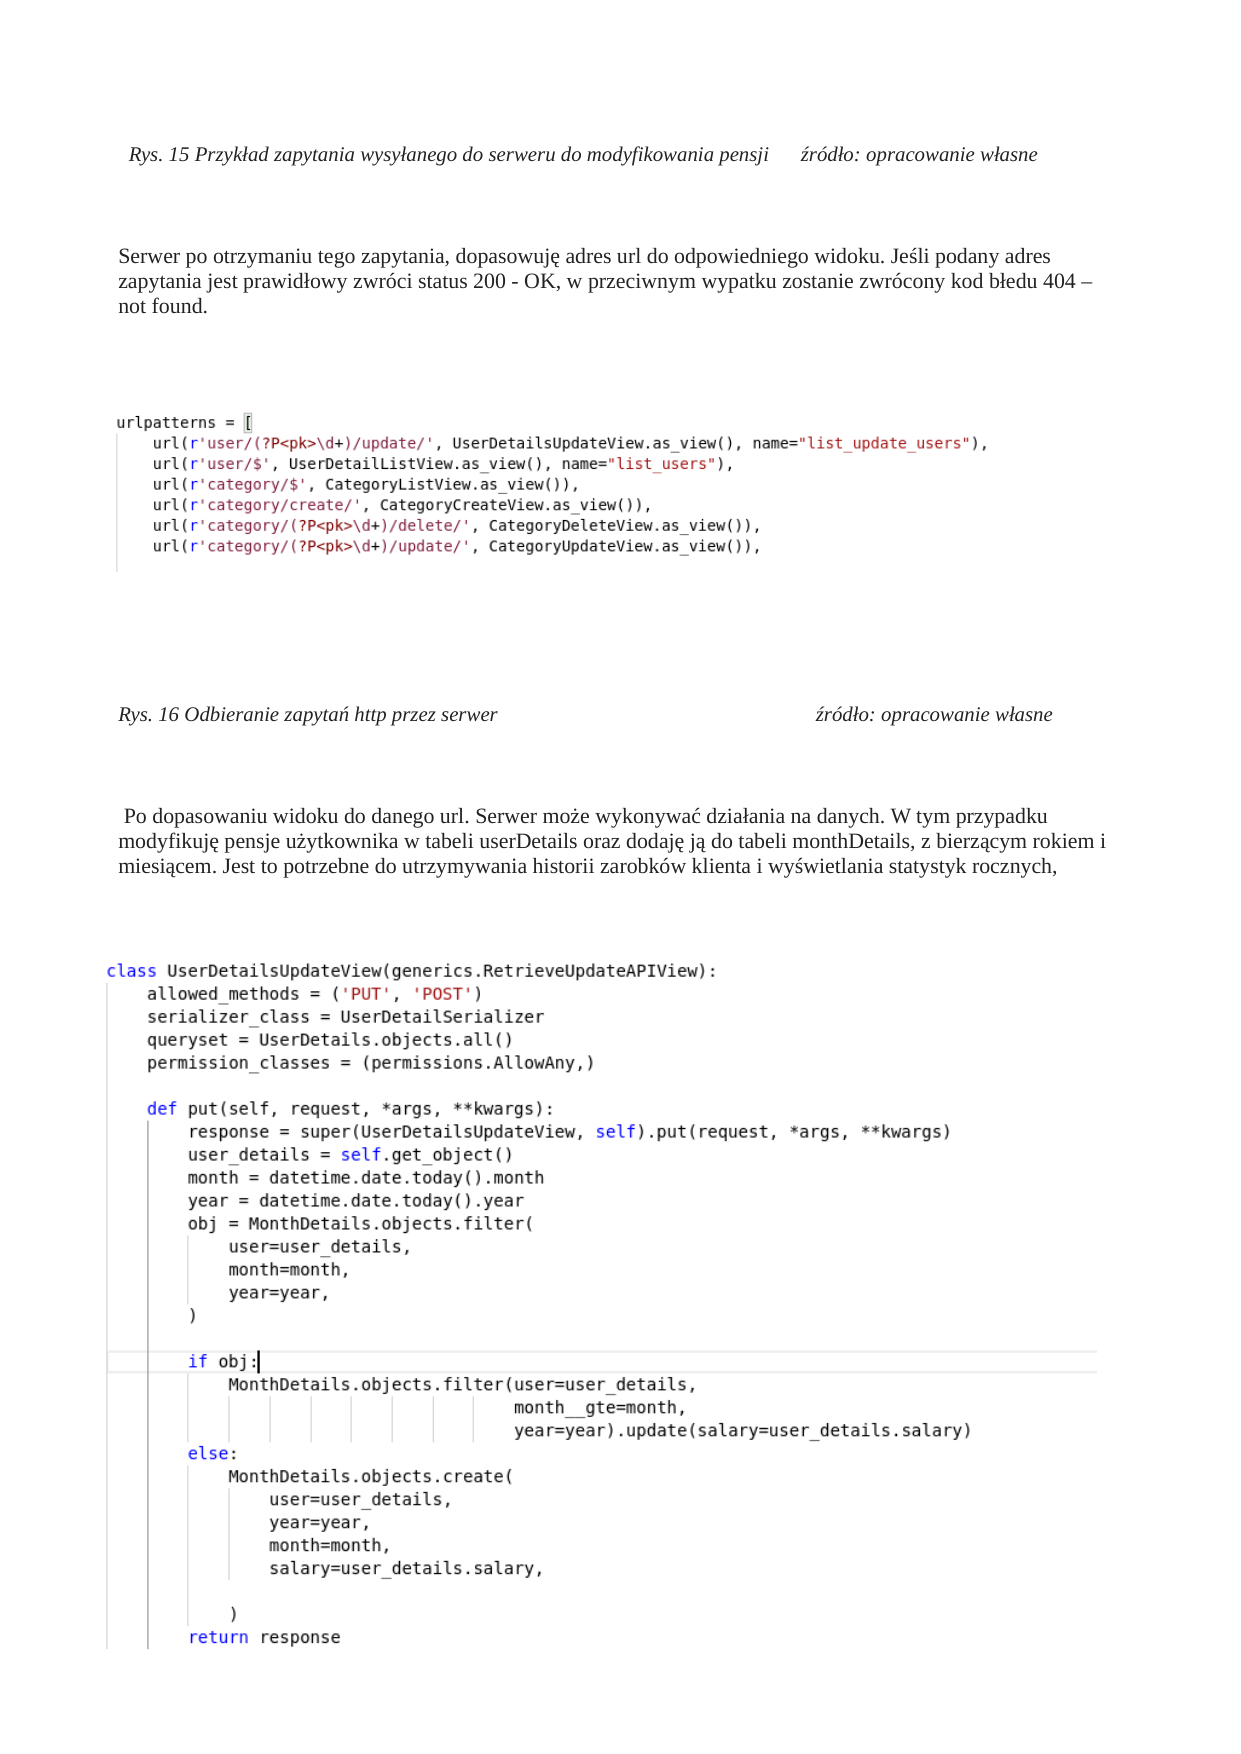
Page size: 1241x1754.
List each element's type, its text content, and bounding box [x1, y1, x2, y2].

text Po dopasowaniu widoku do danego url. Serwer może wykonywać działania na danych. W tym przypadku modyfikuję pensje użytkownika w tabeli userDetails oraz dodaję ją do tabeli monthDetails, z bierzącym rokiem i miesiącem. Jest to potrzebne do utrzymywania historii zarobków klienta i wyświetlania statystyk rocznych, [118, 803, 1122, 878]
text Rys. 16 Odbieranie zapytań http przez serwer źródło: opracowanie własne [118, 702, 1122, 726]
text Rys. 15 Przykład zapytania wysyłanego do serweru do modyfikowania pensji źródło: opracowanie własne [118, 142, 1122, 166]
text Serwer po otrzymaniu tego zapytania, dopasowuję adres url do odpowiedniego widoku. Jeśli podany adres zapytania jest prawidłowy zwróci status 200 - OK, w przeciwnym wypatku zostanie zwrócony kod błedu 404 – not found. [118, 243, 1122, 318]
picture [93, 943, 1098, 1671]
picture [111, 403, 1116, 572]
